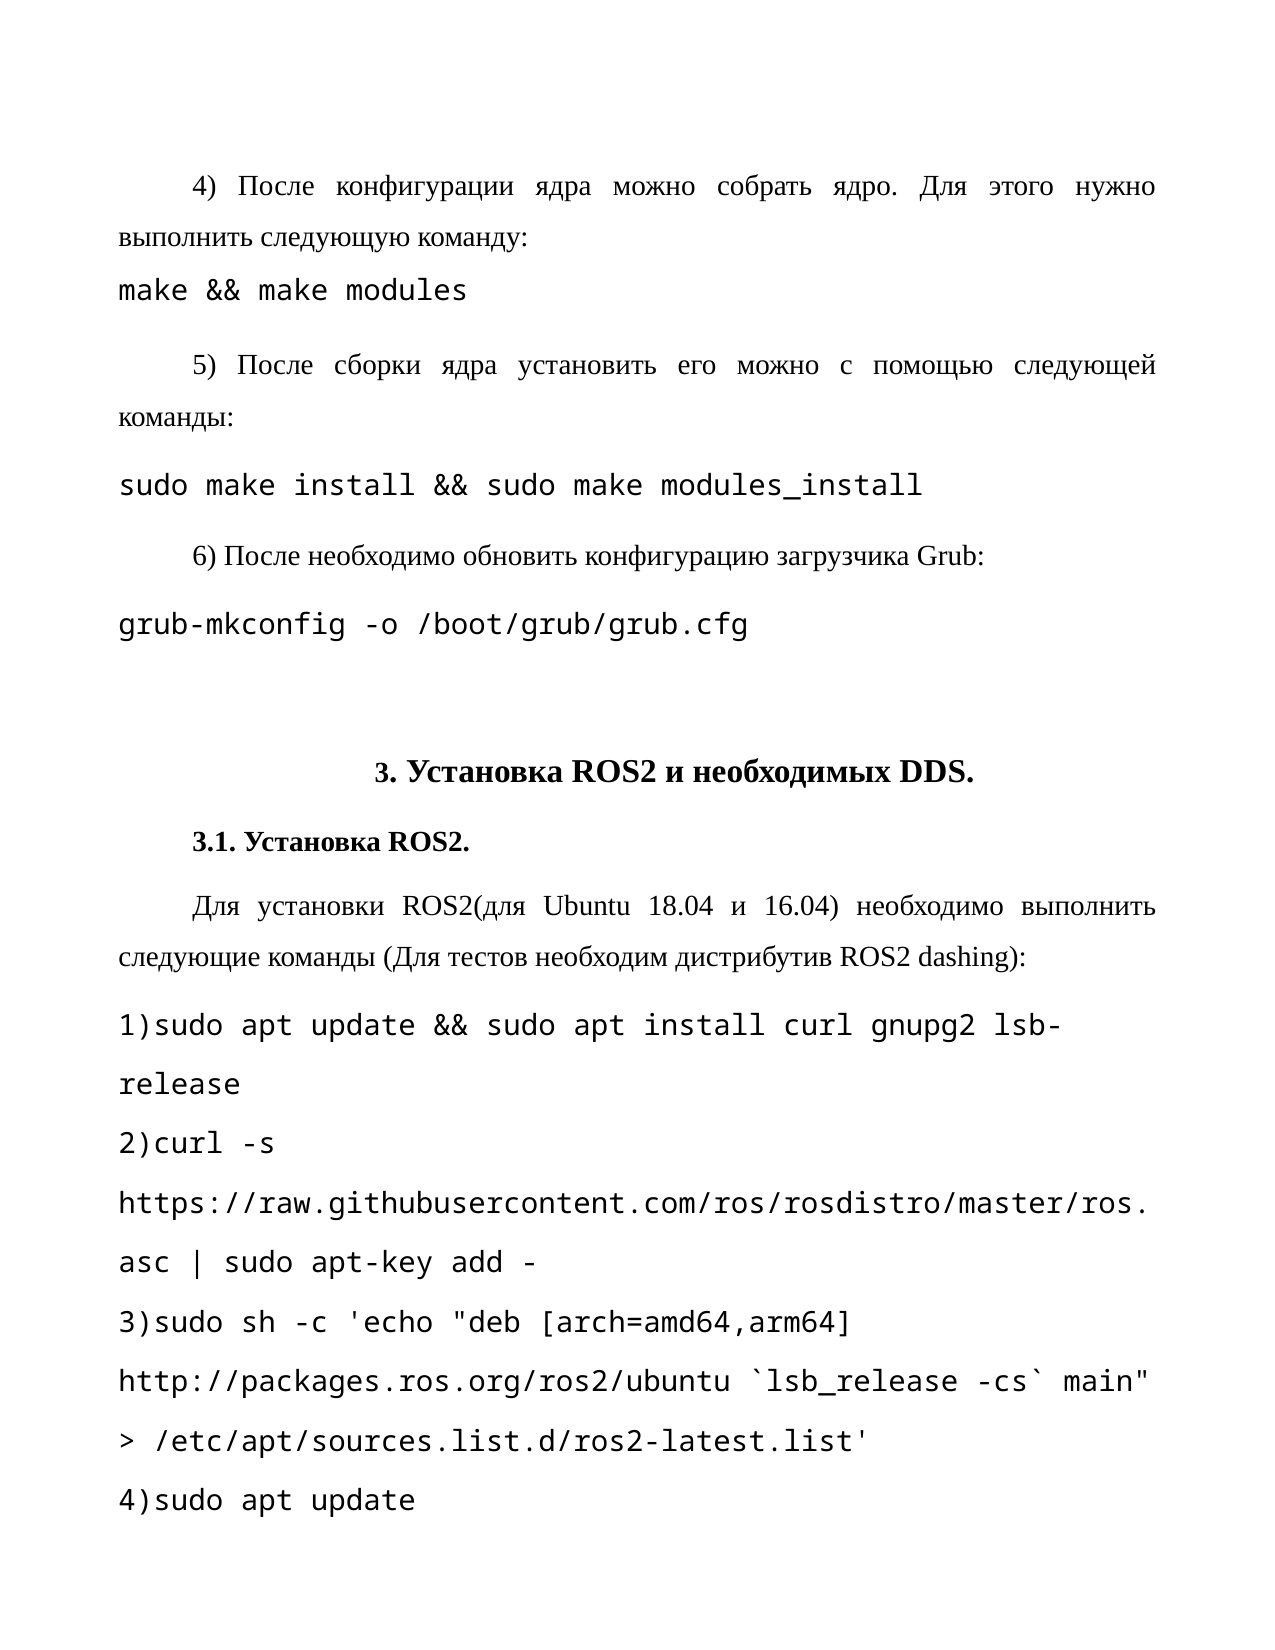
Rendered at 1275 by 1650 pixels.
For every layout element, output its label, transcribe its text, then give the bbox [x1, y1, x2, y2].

text 3.1. Установка ROS2. [118, 824, 1157, 857]
text make && make modules [118, 269, 1157, 309]
text 6) После необходимо обновить конфигурацию загрузчика Grub: [118, 538, 1157, 572]
text grub-mkconfig -o /boot/grub/grub.cfg [118, 603, 1157, 643]
text 3)sudo sh -c 'echo "deb [arch=amd64,arm64] http://packages.ros.org/ros2/ubuntu `lsb_release -cs` main" > /etc/apt/sources.list.d/ros2-latest.list' [118, 1301, 1157, 1460]
text 4) После конфигурации ядра можно собрать ядро. Для этого нужно выполнить следующую команду: [118, 168, 1157, 252]
text 5) После сборки ядра установить его можно с помощью следующей команды: [118, 343, 1157, 433]
text sudo make install && sudo make modules_install [118, 464, 1157, 504]
text 1)sudo apt update && sudo apt install curl gnupg2 lsb-release [118, 1004, 1157, 1103]
text 2)curl -s https://raw.githubusercontent.com/ros/rosdistro/master/ros.asc | sudo apt-key add - [118, 1123, 1157, 1281]
text 4)sudo apt update [118, 1479, 1157, 1519]
text 3. Установка ROS2 и необходимых DDS. [118, 752, 1157, 790]
text Для установки ROS2(для Ubuntu 18.04 и 16.04) необходимо выполнить следующие команды (Для тестов необходим дистрибутив ROS2 dashing): [118, 888, 1157, 972]
